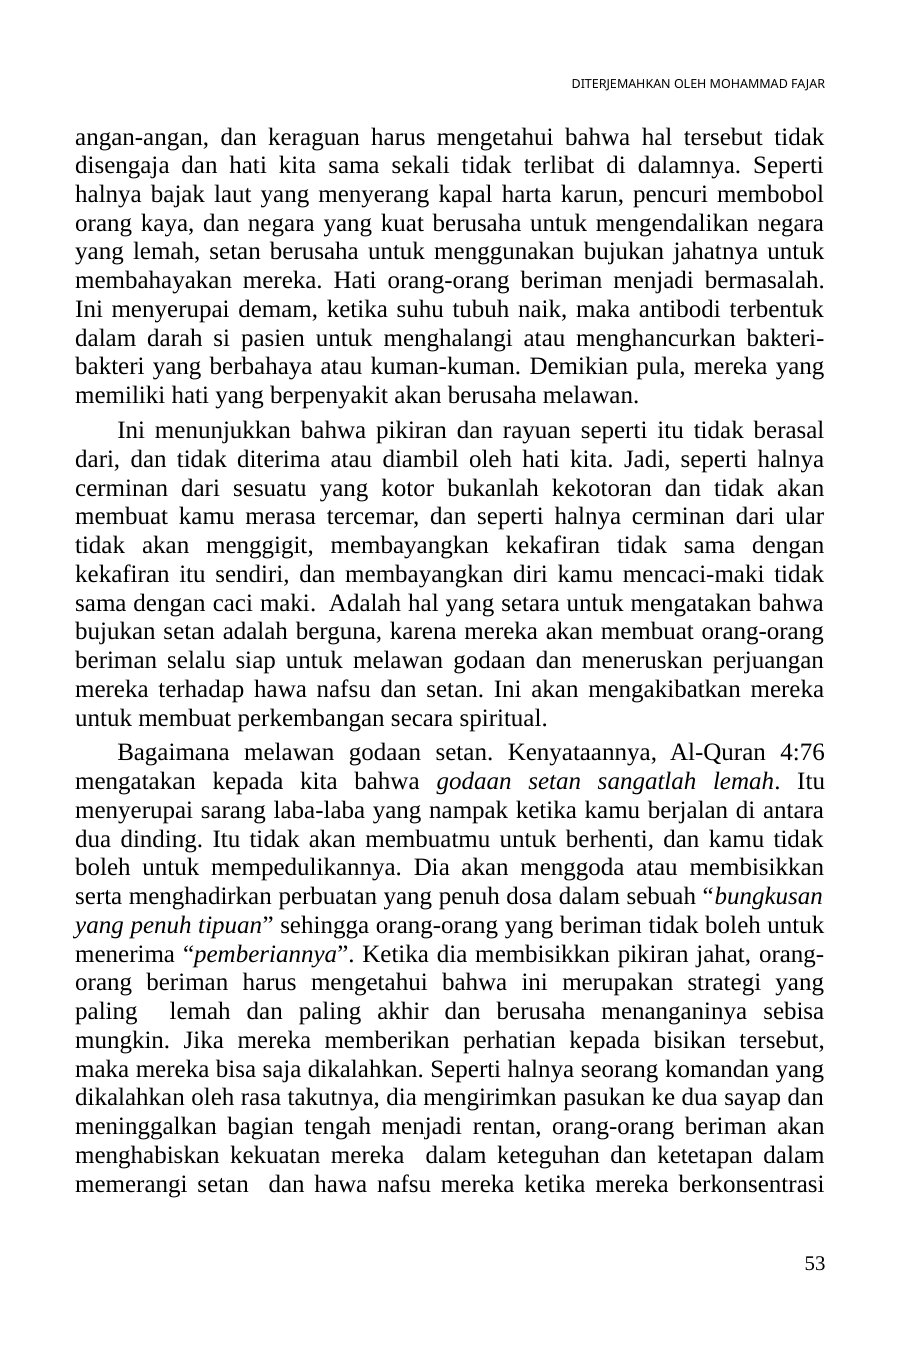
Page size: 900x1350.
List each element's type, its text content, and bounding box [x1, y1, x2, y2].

text angan-angan, dan keraguan harus mengetahui bahwa hal tersebut tidak disengaja dan hati kita sama sekali tidak terlibat di dalamnya. Seperti halnya bajak laut yang menyerang kapal harta karun, pencuri membobol orang kaya, dan negara yang kuat berusaha untuk mengendalikan negara yang lemah, setan berusaha untuk menggunakan bujukan jahatnya untuk membahayakan mereka. Hati orang-orang beriman menjadi bermasalah. Ini menyerupai demam, ketika suhu tubuh naik, maka antibodi terbentuk dalam darah si pasien untuk menghalangi atau menghancurkan bakteri-bakteri yang berbahaya atau kuman-kuman. Demikian pula, mereka yang memiliki hati yang berpenyakit akan berusaha melawan. [75, 122, 825, 409]
text Ini menunjukkan bahwa pikiran dan rayuan seperti itu tidak berasal dari, dan tidak diterima atau diambil oleh hati kita. Jadi, seperti halnya cerminan dari sesuatu yang kotor bukanlah kekotoran dan tidak akan membuat kamu merasa tercemar, dan seperti halnya cerminan dari ular tidak akan menggigit, membayangkan kekafiran tidak sama dengan kekafiran itu sendiri, dan membayangkan diri kamu mencaci-maki tidak sama dengan caci maki. Adalah hal yang setara untuk mengatakan bahwa bujukan setan adalah berguna, karena mereka akan membuat orang-orang beriman selalu siap untuk melawan godaan dan meneruskan perjuangan mereka terhadap hawa nafsu dan setan. Ini akan mengakibatkan mereka untuk membuat perkembangan secara spiritual. [75, 415, 825, 731]
text Bagaimana melawan godaan setan. Kenyataannya, Al-Quran 4:76 mengatakan kepada kita bahwa godaan setan sangatlah lemah. Itu menyerupai sarang laba-laba yang nampak ketika kamu berjalan di antara dua dinding. Itu tidak akan membuatmu untuk berhenti, dan kamu tidak boleh untuk mempedulikannya. Dia akan menggoda atau membisikkan serta menghadirkan perbuatan yang penuh dosa dalam sebuah “bungkusan yang penuh tipuan” sehingga orang-orang yang beriman tidak boleh untuk menerima “pemberiannya”. Ketika dia membisikkan pikiran jahat, orang-orang beriman harus mengetahui bahwa ini merupakan strategi yang paling lemah dan paling akhir dan berusaha menanganinya sebisa mungkin. Jika mereka memberikan perhatian kepada bisikan tersebut, maka mereka bisa saja dikalahkan. Seperti halnya seorang komandan yang dikalahkan oleh rasa takutnya, dia mengirimkan pasukan ke dua sayap dan meninggalkan bagian tengah menjadi rentan, orang-orang beriman akan menghabiskan kekuatan mereka dalam keteguhan dan ketetapan dalam memerangi setan dan hawa nafsu mereka ketika mereka berkonsentrasi [75, 737, 825, 1197]
